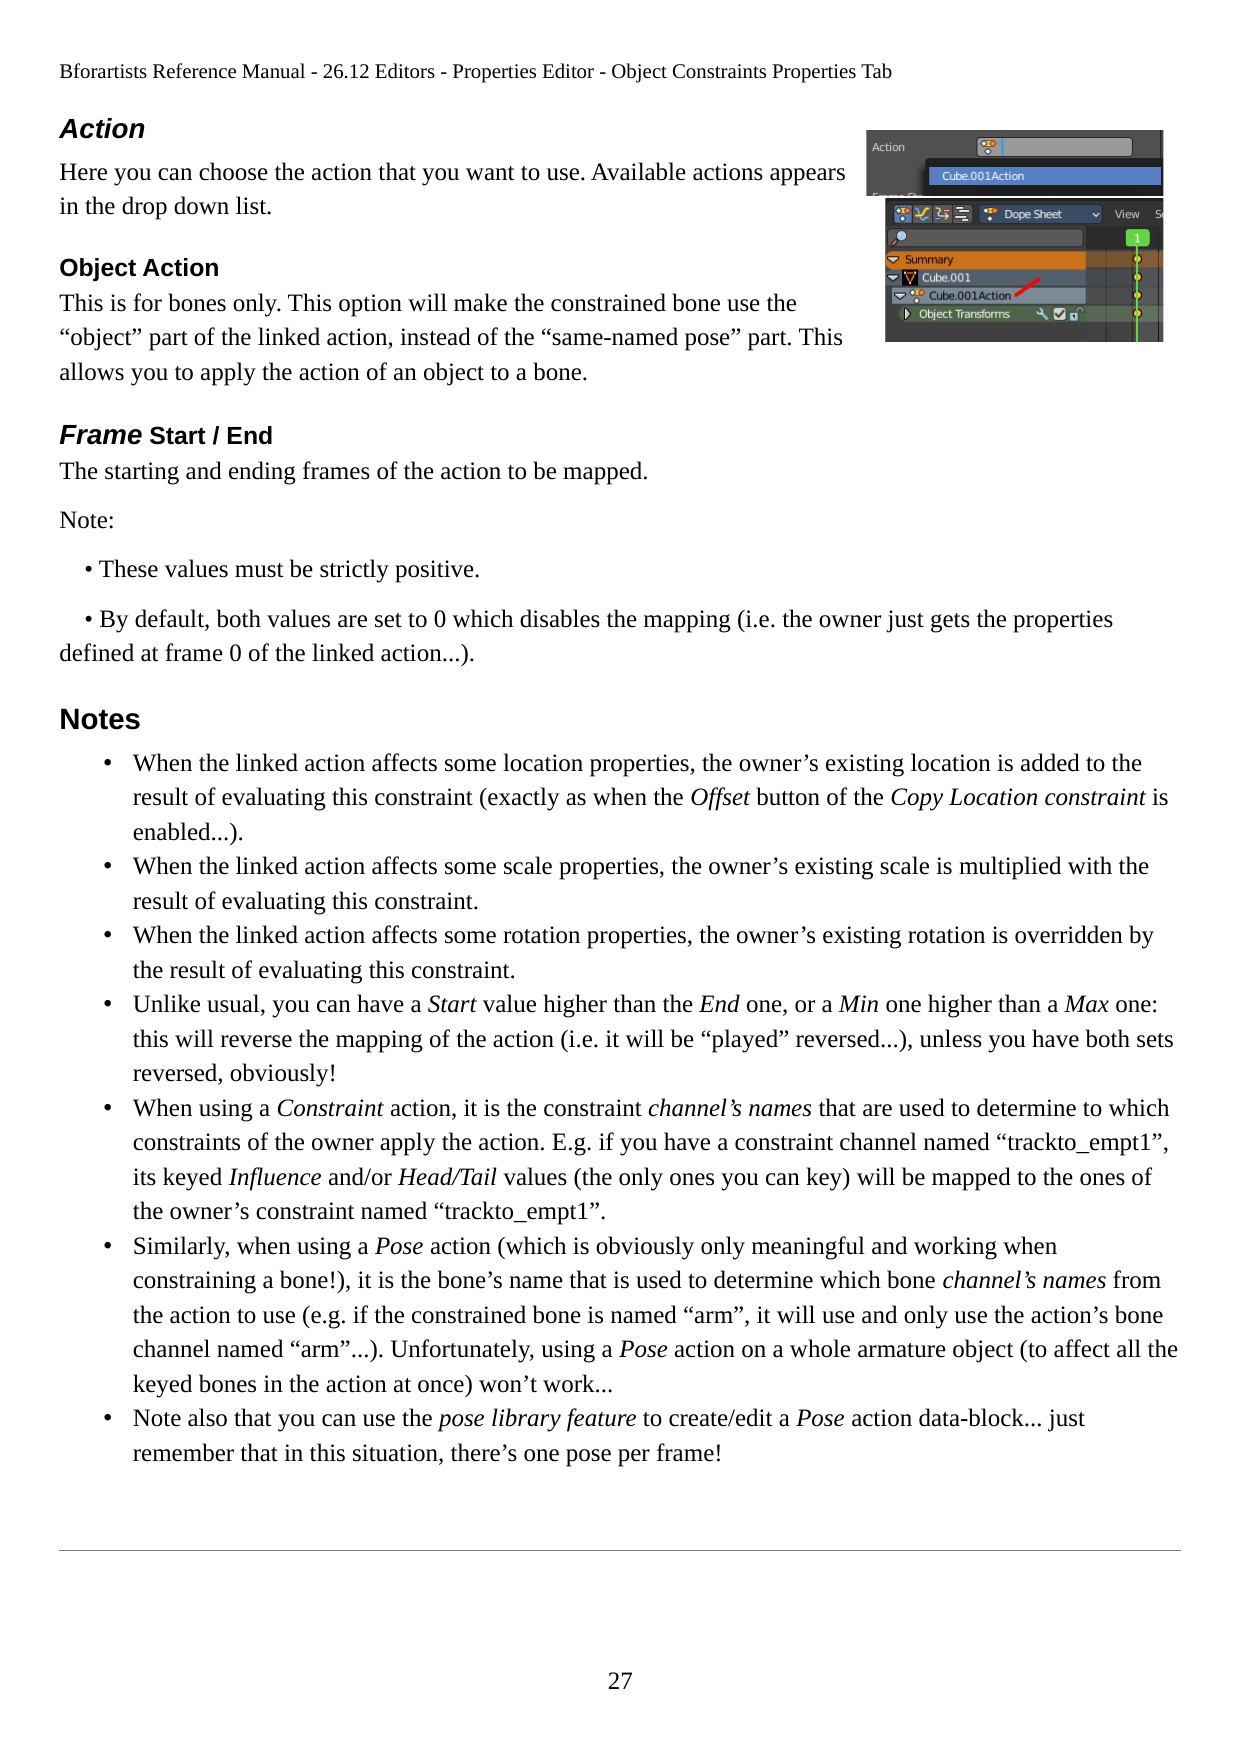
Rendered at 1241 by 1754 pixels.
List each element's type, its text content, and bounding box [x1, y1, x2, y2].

list Note also that you can use the pose library feature to create/edit a Pose action data-block... just remember that in this situation, there’s one pose per frame! [103, 1403, 1181, 1466]
text • By default, both values are set to 0 which disables the mapping (i.e. the owner just gets the properties defined at frame 0 of the linked action...). [59, 604, 1181, 667]
subtitle Action [59, 113, 1181, 144]
list When the linked action affects some scale properties, the owner’s existing scale is multiplied with the result of evaluating this constraint. [103, 851, 1181, 915]
text This is for bones only. This option will make the constrained bone use the “object” part of the linked action, instead of the “same-named pose” part. This allows you to apply the action of an object to a bone. [59, 288, 1181, 386]
subtitle Notes [59, 702, 1181, 736]
subtitle Object Action [59, 253, 885, 282]
text The starting and ending frames of the action to be mapped. [59, 456, 1181, 485]
subtitle [1164, 253, 1181, 282]
text Here you can choose the action that you want to use. Available actions appears in the drop down list. [59, 157, 1181, 220]
list Similarly, when using a Pose action (which is obviously only meaningful and working when constraining a bone!), it is the bone’s name that is used to determine which bone channel’s names from the action to use (e.g. if the constrained bone is named “arm”, it will use and only use the action’s bone channel named “arm”...). Unfortunately, using a Pose action on a whole armature object (to affect all the keyed bones in the action at once) won’t work... [103, 1231, 1181, 1397]
list When the linked action affects some location properties, the owner’s existing location is added to the result of evaluating this constraint (exactly as when the Offset button of the Copy Location constraint is enabled...). [103, 748, 1181, 846]
subtitle Frame Start / End [59, 418, 1181, 450]
picture [885, 198, 1164, 342]
list Unlike usual, you can have a Start value higher than the End one, or a Min one higher than a Max one: this will reverse the mapping of the action (i.e. it will be “played” reversed...), unless you have both sets reversed, obviously! [103, 989, 1181, 1087]
text • These values must be strictly positive. [59, 554, 1181, 583]
list When the linked action affects some rotation properties, the owner’s existing rotation is overridden by the result of evaluating this constraint. [103, 920, 1181, 984]
text Note: [59, 506, 1181, 534]
list When using a Constraint action, it is the constraint channel’s names that are used to determine to which constraints of the owner apply the action. E.g. if you have a constraint channel named “trackto_empt1”, its keyed Influence and/or Head/Tail values (the only ones you can key) will be mapped to the ones of the owner’s constraint named “trackto_empt1”. [103, 1093, 1181, 1225]
picture [866, 130, 1164, 196]
